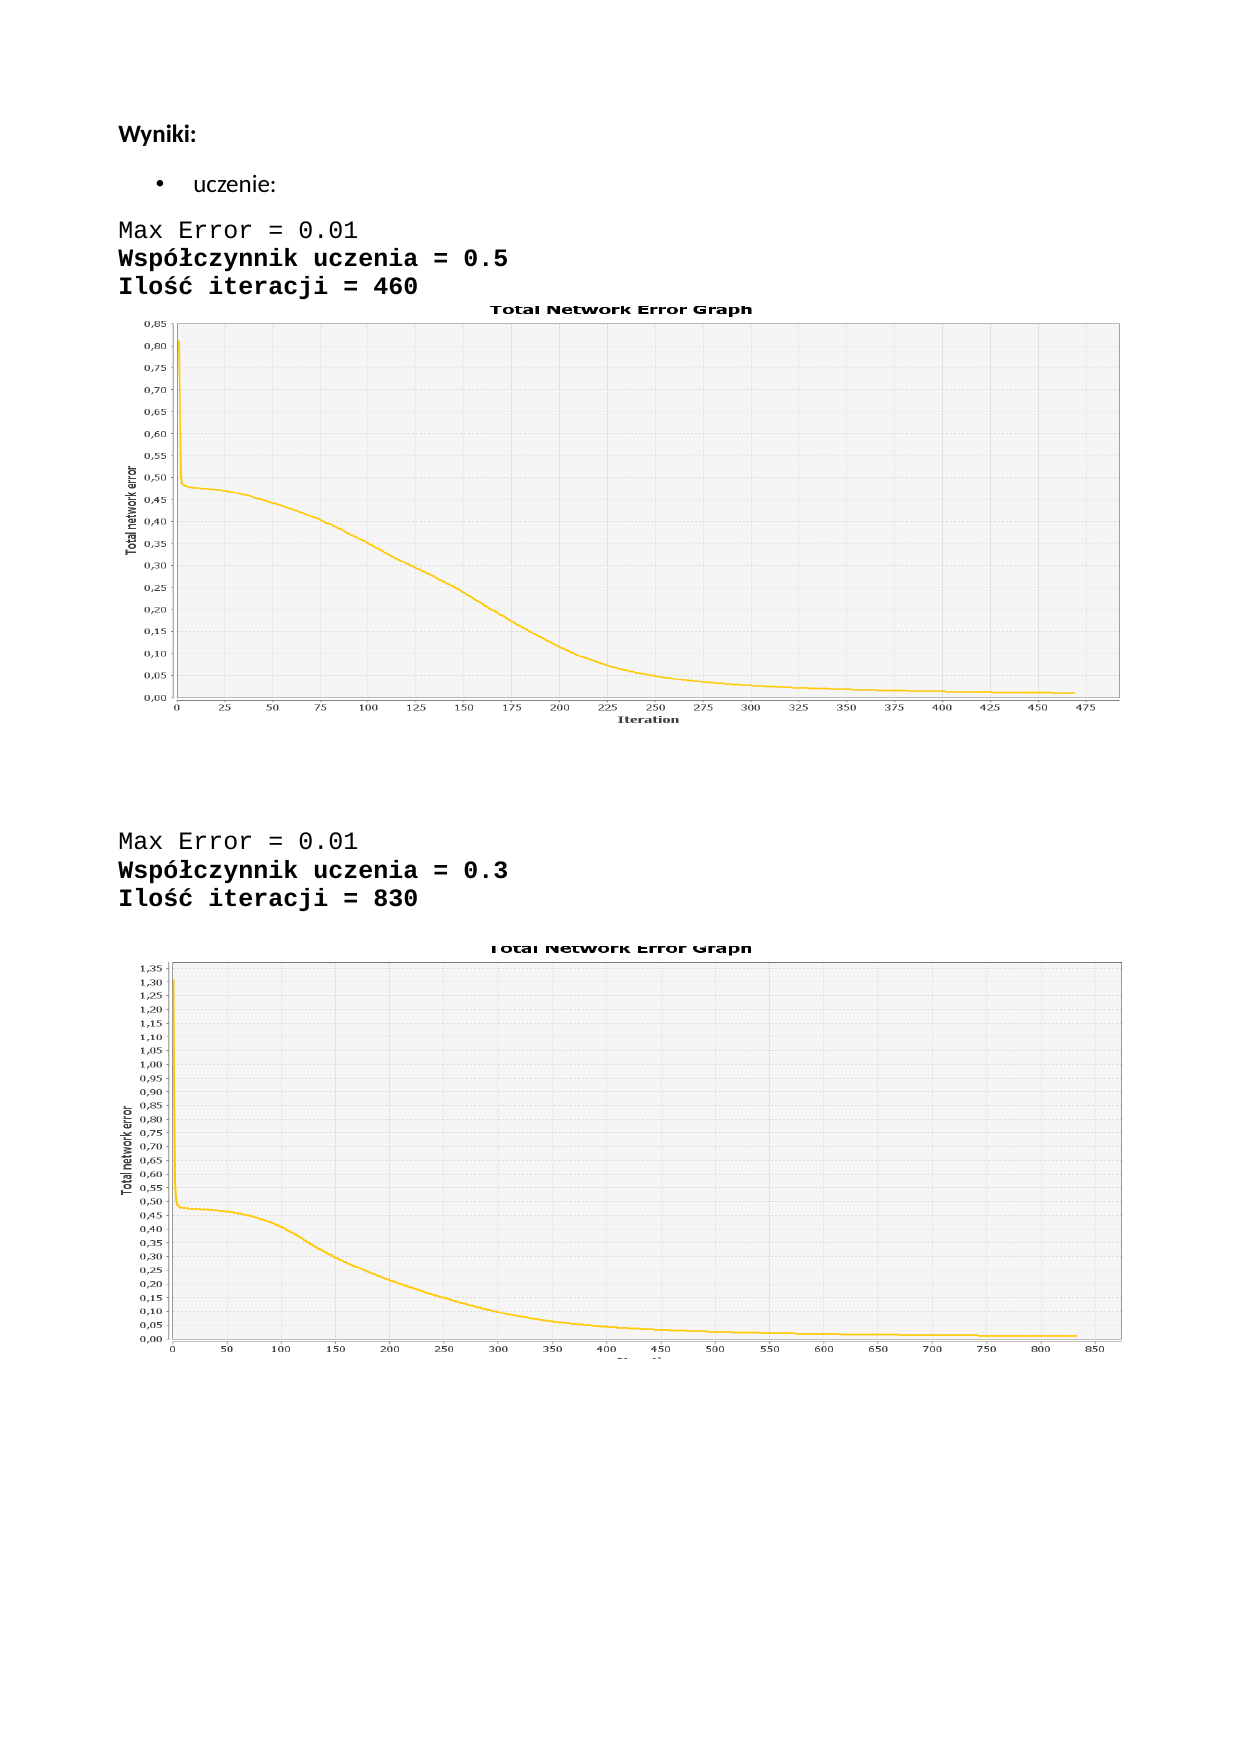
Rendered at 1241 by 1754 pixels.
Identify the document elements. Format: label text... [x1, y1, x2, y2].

picture [118, 946, 1123, 1359]
list uczenie: [156, 168, 1122, 198]
text Współczynnik uczenia = 0.5 [118, 246, 1122, 274]
text Max Error = 0.01 [118, 217, 1122, 246]
text Wyniki: [118, 118, 1122, 149]
text Ilość iteracji = 830 [118, 886, 1122, 914]
text Max Error = 0.01 [118, 829, 1122, 857]
text Ilość iteracji = 460 [118, 274, 1122, 302]
text Współczynnik uczenia = 0.3 [118, 857, 1122, 886]
picture [118, 306, 1123, 726]
